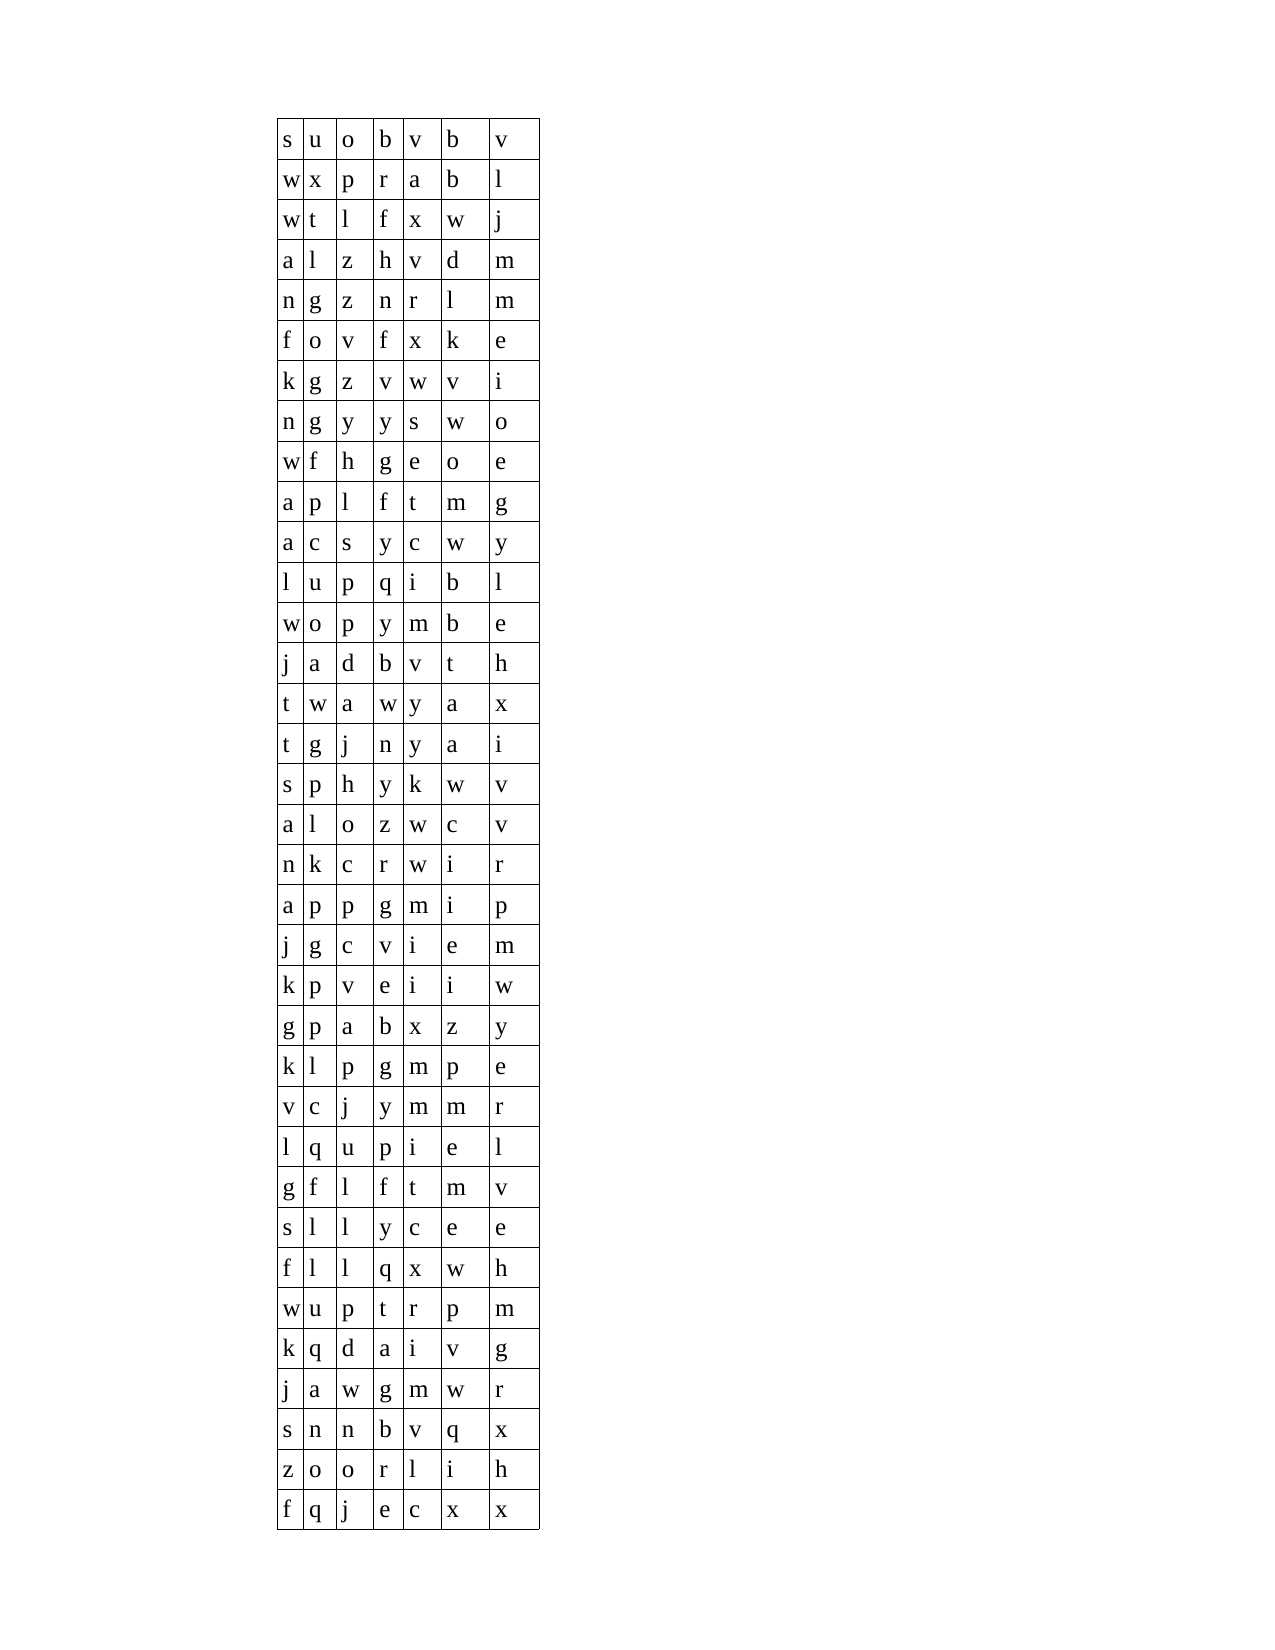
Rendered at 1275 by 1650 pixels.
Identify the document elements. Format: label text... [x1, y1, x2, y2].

table_cell j [337, 724, 373, 763]
table_cell j [278, 925, 303, 965]
table_cell w [278, 442, 303, 481]
table_cell e [490, 1208, 539, 1247]
table_cell r [490, 845, 539, 884]
table_cell a [278, 885, 303, 924]
table_cell i [442, 885, 489, 924]
table_cell e [442, 1208, 489, 1247]
table_cell o [490, 401, 539, 441]
table_cell v [404, 643, 441, 682]
table_cell g [304, 361, 336, 400]
table_cell c [404, 1208, 441, 1247]
table_cell e [490, 1046, 539, 1086]
table_cell c [304, 522, 336, 562]
table_cell i [490, 724, 539, 763]
table_cell y [374, 401, 403, 441]
table_cell n [374, 280, 403, 320]
table_cell v [404, 119, 441, 158]
table_cell e [490, 442, 539, 481]
table_cell g [278, 1167, 303, 1207]
table_cell k [278, 1046, 303, 1086]
table_cell a [278, 805, 303, 844]
table_cell w [278, 1288, 303, 1327]
table_cell v [490, 1167, 539, 1207]
table_cell z [337, 361, 373, 400]
table_cell m [490, 280, 539, 320]
table_cell l [278, 563, 303, 602]
table_cell m [404, 1046, 441, 1086]
table_cell h [337, 442, 373, 481]
table_cell j [490, 200, 539, 239]
table_cell b [374, 119, 403, 158]
table_cell n [374, 724, 403, 763]
table_cell x [490, 1409, 539, 1448]
table_cell v [337, 966, 373, 1005]
table_cell h [490, 643, 539, 682]
table_cell q [374, 563, 403, 602]
table_cell r [490, 1087, 539, 1126]
table_cell d [442, 240, 489, 279]
table_cell l [490, 1127, 539, 1166]
table_cell x [404, 321, 441, 360]
table_cell x [490, 684, 539, 723]
table_cell c [337, 925, 373, 965]
table_cell x [404, 200, 441, 239]
table_cell a [337, 684, 373, 723]
table_cell l [304, 1208, 336, 1247]
table_cell q [374, 1248, 403, 1287]
table_cell n [278, 280, 303, 320]
table_cell b [442, 603, 489, 642]
table_cell w [442, 1248, 489, 1287]
table_cell z [442, 1006, 489, 1045]
table_cell f [374, 321, 403, 360]
table_cell i [404, 966, 441, 1005]
table_cell p [337, 160, 373, 199]
table_cell i [404, 1329, 441, 1368]
table_cell w [404, 361, 441, 400]
table_cell e [374, 966, 403, 1005]
table_cell f [374, 200, 403, 239]
table_cell p [337, 1046, 373, 1086]
table_cell w [404, 805, 441, 844]
table_cell s [278, 119, 303, 158]
table_cell y [374, 522, 403, 562]
table_cell a [374, 1329, 403, 1368]
table_cell w [304, 684, 336, 723]
table_cell w [337, 1369, 373, 1408]
table_cell m [442, 482, 489, 521]
table_cell k [442, 321, 489, 360]
table_cell e [442, 1127, 489, 1166]
table_cell f [304, 442, 336, 481]
table_cell g [304, 401, 336, 441]
table_cell p [304, 764, 336, 803]
table_cell w [442, 401, 489, 441]
table_cell s [278, 1208, 303, 1247]
table_cell w [442, 1369, 489, 1408]
table_cell l [337, 200, 373, 239]
table_cell k [404, 764, 441, 803]
table_cell o [304, 603, 336, 642]
table_cell a [404, 160, 441, 199]
table_cell t [278, 724, 303, 763]
table_cell n [337, 1409, 373, 1448]
table_cell b [374, 1006, 403, 1045]
table_cell p [304, 482, 336, 521]
table_cell k [304, 845, 336, 884]
table_cell u [337, 1127, 373, 1166]
table_cell f [278, 1490, 303, 1529]
table_cell g [374, 885, 403, 924]
table_cell y [404, 684, 441, 723]
table_cell f [278, 321, 303, 360]
table_cell t [278, 684, 303, 723]
table_cell q [304, 1329, 336, 1368]
table_cell x [442, 1490, 489, 1529]
table_cell w [404, 845, 441, 884]
table_cell m [490, 925, 539, 965]
table_cell w [490, 966, 539, 1005]
table_cell x [404, 1006, 441, 1045]
table_cell v [490, 805, 539, 844]
table_cell d [337, 643, 373, 682]
table_cell r [374, 1450, 403, 1489]
table_cell w [442, 764, 489, 803]
table_cell n [278, 845, 303, 884]
table_cell v [490, 119, 539, 158]
table_cell b [374, 1409, 403, 1448]
table_cell v [278, 1087, 303, 1126]
table_cell a [442, 724, 489, 763]
table_cell g [304, 724, 336, 763]
table_cell t [442, 643, 489, 682]
table_cell p [442, 1288, 489, 1327]
table_cell j [337, 1490, 373, 1529]
table_cell g [304, 925, 336, 965]
table_cell g [304, 280, 336, 320]
table_cell f [374, 1167, 403, 1207]
table_cell s [278, 1409, 303, 1448]
table_cell m [490, 240, 539, 279]
table_cell y [490, 522, 539, 562]
table_cell m [404, 1369, 441, 1408]
table_cell j [337, 1087, 373, 1126]
table_cell p [304, 966, 336, 1005]
table_cell g [374, 1046, 403, 1086]
table_cell w [278, 603, 303, 642]
table_cell r [490, 1369, 539, 1408]
table_cell y [404, 724, 441, 763]
table_cell h [374, 240, 403, 279]
table_cell l [442, 280, 489, 320]
table_cell i [442, 845, 489, 884]
table_cell x [304, 160, 336, 199]
table_cell l [304, 1248, 336, 1287]
table_cell m [404, 603, 441, 642]
table_cell s [278, 764, 303, 803]
table_cell n [304, 1409, 336, 1448]
table_cell y [374, 1208, 403, 1247]
table_cell e [490, 321, 539, 360]
table_cell v [442, 361, 489, 400]
table_cell e [490, 603, 539, 642]
table_cell l [337, 482, 373, 521]
table_cell y [374, 1087, 403, 1126]
table_cell g [374, 1369, 403, 1408]
table_cell e [442, 925, 489, 965]
table_cell h [490, 1248, 539, 1287]
table_cell l [404, 1450, 441, 1489]
table_cell k [278, 361, 303, 400]
table_cell m [404, 885, 441, 924]
table_cell v [374, 361, 403, 400]
table_cell i [404, 925, 441, 965]
table_cell b [374, 643, 403, 682]
table_cell t [404, 482, 441, 521]
table_cell x [490, 1490, 539, 1529]
table_cell v [404, 1409, 441, 1448]
table_cell y [374, 603, 403, 642]
table_cell c [337, 845, 373, 884]
table_cell o [337, 805, 373, 844]
table_cell p [374, 1127, 403, 1166]
table_cell o [304, 321, 336, 360]
table_cell i [442, 966, 489, 1005]
table_cell n [278, 401, 303, 441]
table_cell w [278, 160, 303, 199]
table_cell f [374, 482, 403, 521]
table_cell j [278, 643, 303, 682]
table_cell v [374, 925, 403, 965]
table_cell z [374, 805, 403, 844]
table_cell b [442, 563, 489, 602]
table_cell h [337, 764, 373, 803]
table_cell f [304, 1167, 336, 1207]
table_cell i [404, 563, 441, 602]
table_cell q [304, 1490, 336, 1529]
table_cell y [490, 1006, 539, 1045]
table_cell m [442, 1087, 489, 1126]
table_cell y [374, 764, 403, 803]
table_cell i [442, 1450, 489, 1489]
table_cell o [337, 1450, 373, 1489]
table_cell b [442, 160, 489, 199]
table_cell b [442, 119, 489, 158]
table_cell c [442, 805, 489, 844]
table_cell a [337, 1006, 373, 1045]
table_cell p [337, 563, 373, 602]
table_cell z [337, 280, 373, 320]
table_cell l [337, 1248, 373, 1287]
table_cell f [278, 1248, 303, 1287]
table_cell p [337, 603, 373, 642]
table_cell z [278, 1450, 303, 1489]
table_cell w [442, 200, 489, 239]
table_cell q [442, 1409, 489, 1448]
table_cell l [337, 1208, 373, 1247]
table_cell y [337, 401, 373, 441]
table_cell c [404, 522, 441, 562]
table_cell c [304, 1087, 336, 1126]
table_cell k [278, 1329, 303, 1368]
table_cell u [304, 119, 336, 158]
table_cell w [374, 684, 403, 723]
table_cell h [490, 1450, 539, 1489]
table_cell r [374, 845, 403, 884]
table_cell u [304, 563, 336, 602]
table_cell g [278, 1006, 303, 1045]
table_cell o [304, 1450, 336, 1489]
table_cell a [304, 1369, 336, 1408]
table_cell l [490, 160, 539, 199]
table_cell g [490, 482, 539, 521]
table_cell v [442, 1329, 489, 1368]
table_cell a [278, 240, 303, 279]
table_cell a [278, 522, 303, 562]
table_cell p [304, 1006, 336, 1045]
table_cell w [278, 200, 303, 239]
table_cell t [374, 1288, 403, 1327]
table_cell s [337, 522, 373, 562]
table_cell q [304, 1127, 336, 1166]
table_cell r [404, 1288, 441, 1327]
table_cell p [337, 1288, 373, 1327]
table_cell m [442, 1167, 489, 1207]
table_cell v [337, 321, 373, 360]
table_cell r [404, 280, 441, 320]
table_cell k [278, 966, 303, 1005]
table_cell t [304, 200, 336, 239]
table_cell z [337, 240, 373, 279]
table_cell l [490, 563, 539, 602]
table_cell s [404, 401, 441, 441]
table_cell m [404, 1087, 441, 1126]
table_cell p [490, 885, 539, 924]
table_cell t [404, 1167, 441, 1207]
table_cell i [404, 1127, 441, 1166]
table_cell r [374, 160, 403, 199]
table_cell a [304, 643, 336, 682]
table_cell d [337, 1329, 373, 1368]
table_cell m [490, 1288, 539, 1327]
table_cell a [442, 684, 489, 723]
table_cell l [278, 1127, 303, 1166]
table_cell e [374, 1490, 403, 1529]
table_cell g [374, 442, 403, 481]
table_cell l [304, 1046, 336, 1086]
table_cell p [304, 885, 336, 924]
table_cell i [490, 361, 539, 400]
table_cell o [337, 119, 373, 158]
table_cell e [404, 442, 441, 481]
table_cell l [304, 240, 336, 279]
table_cell a [278, 482, 303, 521]
table_cell g [490, 1329, 539, 1368]
table_cell j [278, 1369, 303, 1408]
table_cell w [442, 522, 489, 562]
table_cell l [337, 1167, 373, 1207]
table_cell v [404, 240, 441, 279]
table_cell l [304, 805, 336, 844]
table_cell x [404, 1248, 441, 1287]
table_cell p [337, 885, 373, 924]
table_cell p [442, 1046, 489, 1086]
table_cell c [404, 1490, 441, 1529]
table_cell u [304, 1288, 336, 1327]
table_cell v [490, 764, 539, 803]
table_cell o [442, 442, 489, 481]
